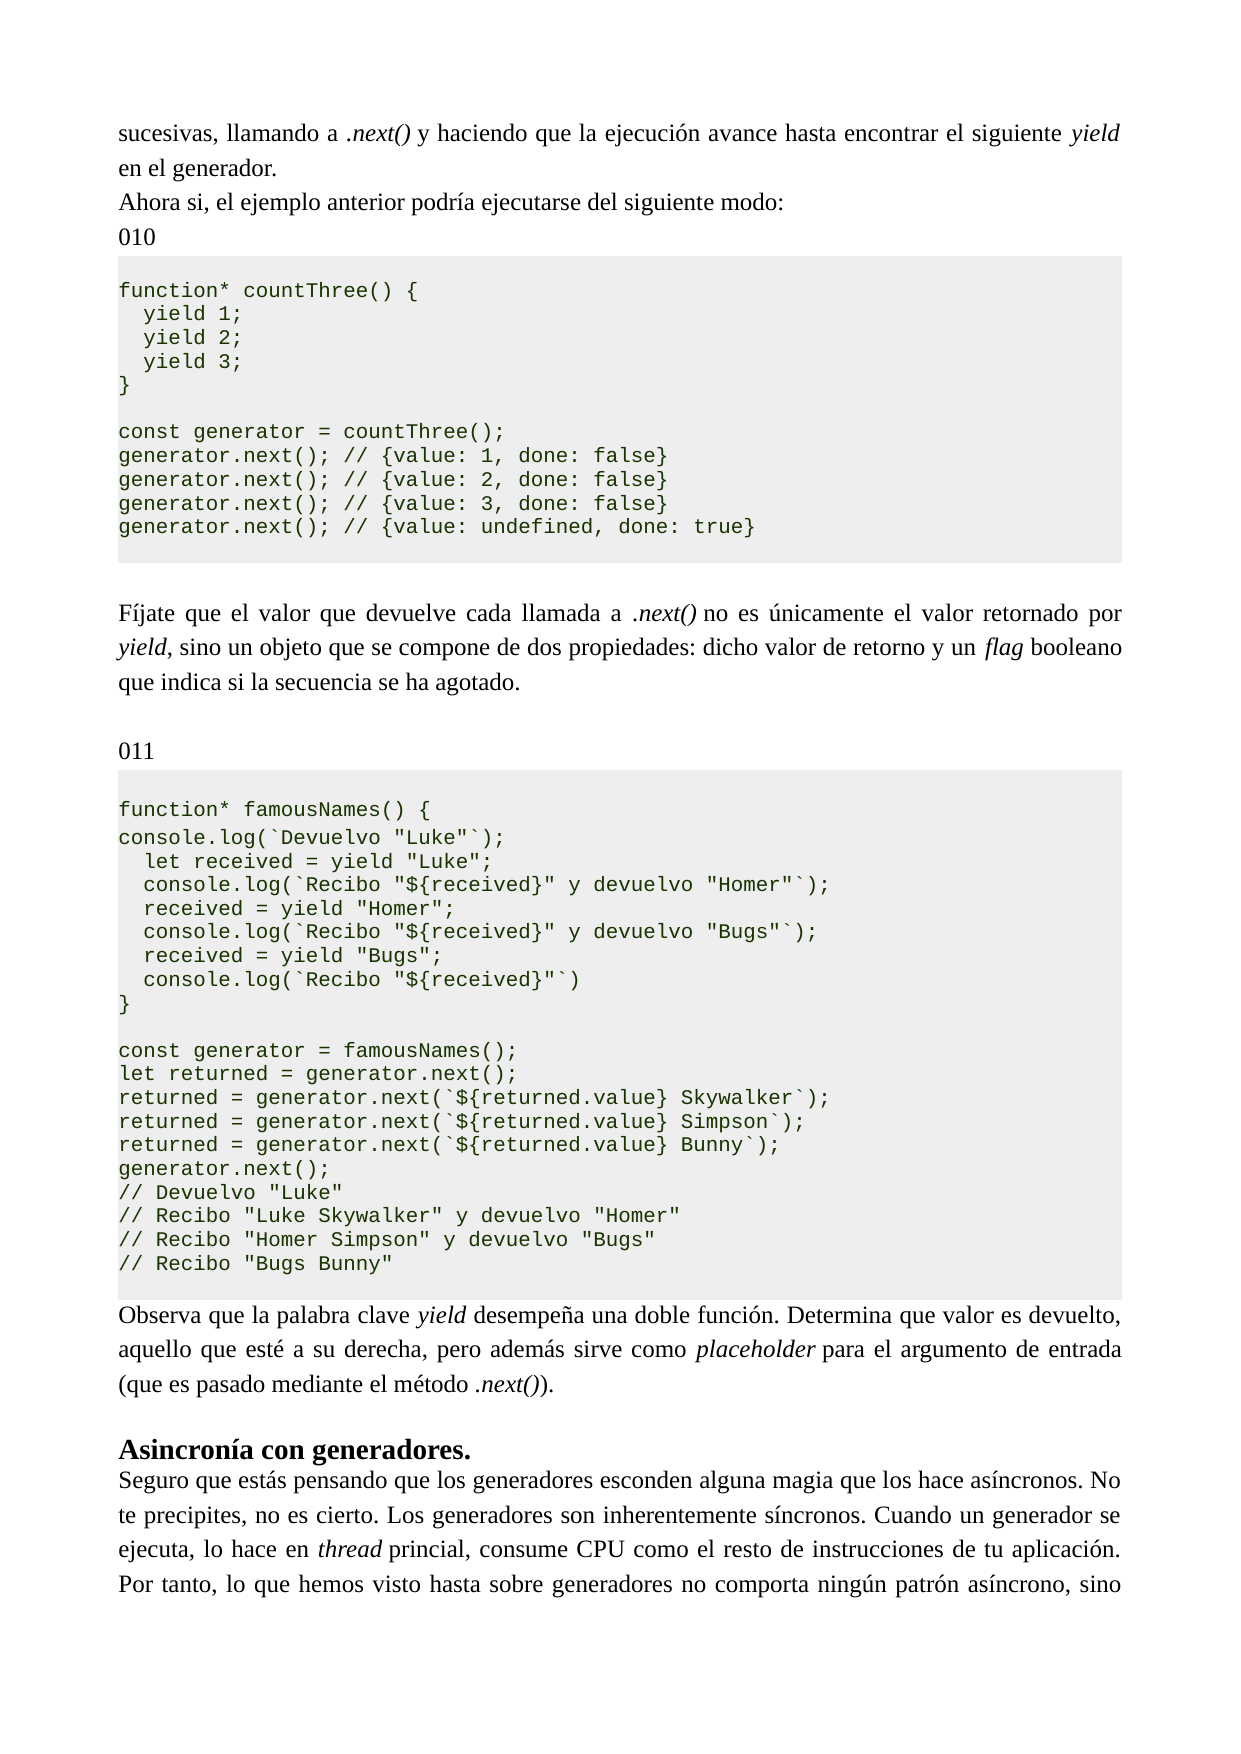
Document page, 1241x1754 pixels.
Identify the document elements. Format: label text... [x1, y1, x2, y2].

text } [118, 992, 1122, 1016]
text Fíjate que el valor que devuelve cada llamada a .next() no es únicamente el valor retornado por yield, sino un objeto que se compone de dos propiedades: dicho valor de retorno y un flag booleano que indica si la secuencia se ha agotado. [118, 598, 1122, 696]
text let received = yield "Luke"; [118, 851, 1122, 874]
text generator.next(); // {value: 1, done: false} [118, 445, 1122, 469]
text // Recibo "Luke Skywalker" y devuelvo "Homer" [118, 1205, 1122, 1229]
text yield 2; [118, 327, 1122, 351]
text returned = generator.next(`${returned.value} Skywalker`); [118, 1087, 1122, 1111]
text console.log(`Recibo "${received}" y devuelvo "Bugs"`); [118, 922, 1122, 945]
text 011 [118, 736, 1122, 764]
text generator.next(); // {value: 3, done: false} [118, 492, 1122, 516]
text returned = generator.next(`${returned.value} Simpson`); [118, 1111, 1122, 1134]
text Observa que la palabra clave yield desempeña una doble función. Determina que valor es devuelto, aquello que esté a su derecha, pero además sirve como placeholder para el argumento de entrada (que es pasado mediante el método .next()). [118, 1300, 1122, 1398]
text const generator = famousNames(); [118, 1040, 1122, 1063]
text sucesivas, llamando a .next() y haciendo que la ejecución avance hasta encontrar el siguiente yield en el generador. [118, 118, 1122, 181]
text const generator = countThree(); [118, 422, 1122, 445]
text Seguro que estás pensando que los generadores esconden alguna magia que los hace asíncronos. No te precipites, no es cierto. Los generadores son inherentemente síncronos. Cuando un generador se ejecuta, lo hace en thread princial, consume CPU como el resto de instrucciones de tu aplicación. Por tanto, lo que hemos visto hasta sobre generadores no comporta ningún patrón asíncrono, sino [118, 1466, 1122, 1598]
text // Devuelvo "Luke" [118, 1182, 1122, 1205]
text 010 [118, 222, 1122, 250]
text function* famousNames() { [118, 799, 1122, 822]
text returned = generator.next(`${returned.value} Bunny`); [118, 1134, 1122, 1158]
text received = yield "Bugs"; [118, 945, 1122, 969]
subtitle Asincronía con generadores. [118, 1432, 1122, 1466]
text received = yield "Homer"; [118, 898, 1122, 922]
text function* countThree() { [118, 280, 1122, 303]
text generator.next(); [118, 1158, 1122, 1182]
text console.log(`Recibo "${received}"`) [118, 969, 1122, 992]
text console.log(`Devuelvo "Luke"`); [118, 827, 1122, 851]
text // Recibo "Bugs Bunny" [118, 1253, 1122, 1276]
text console.log(`Recibo "${received}" y devuelvo "Homer"`); [118, 874, 1122, 898]
text let returned = generator.next(); [118, 1063, 1122, 1087]
text Ahora si, el ejemplo anterior podría ejecutarse del siguiente modo: [118, 187, 1122, 216]
text generator.next(); // {value: 2, done: false} [118, 469, 1122, 492]
text yield 1; [118, 303, 1122, 327]
text yield 3; [118, 351, 1122, 374]
text generator.next(); // {value: undefined, done: true} [118, 516, 1122, 540]
text // Recibo "Homer Simpson" y devuelvo "Bugs" [118, 1229, 1122, 1253]
text } [118, 374, 1122, 398]
